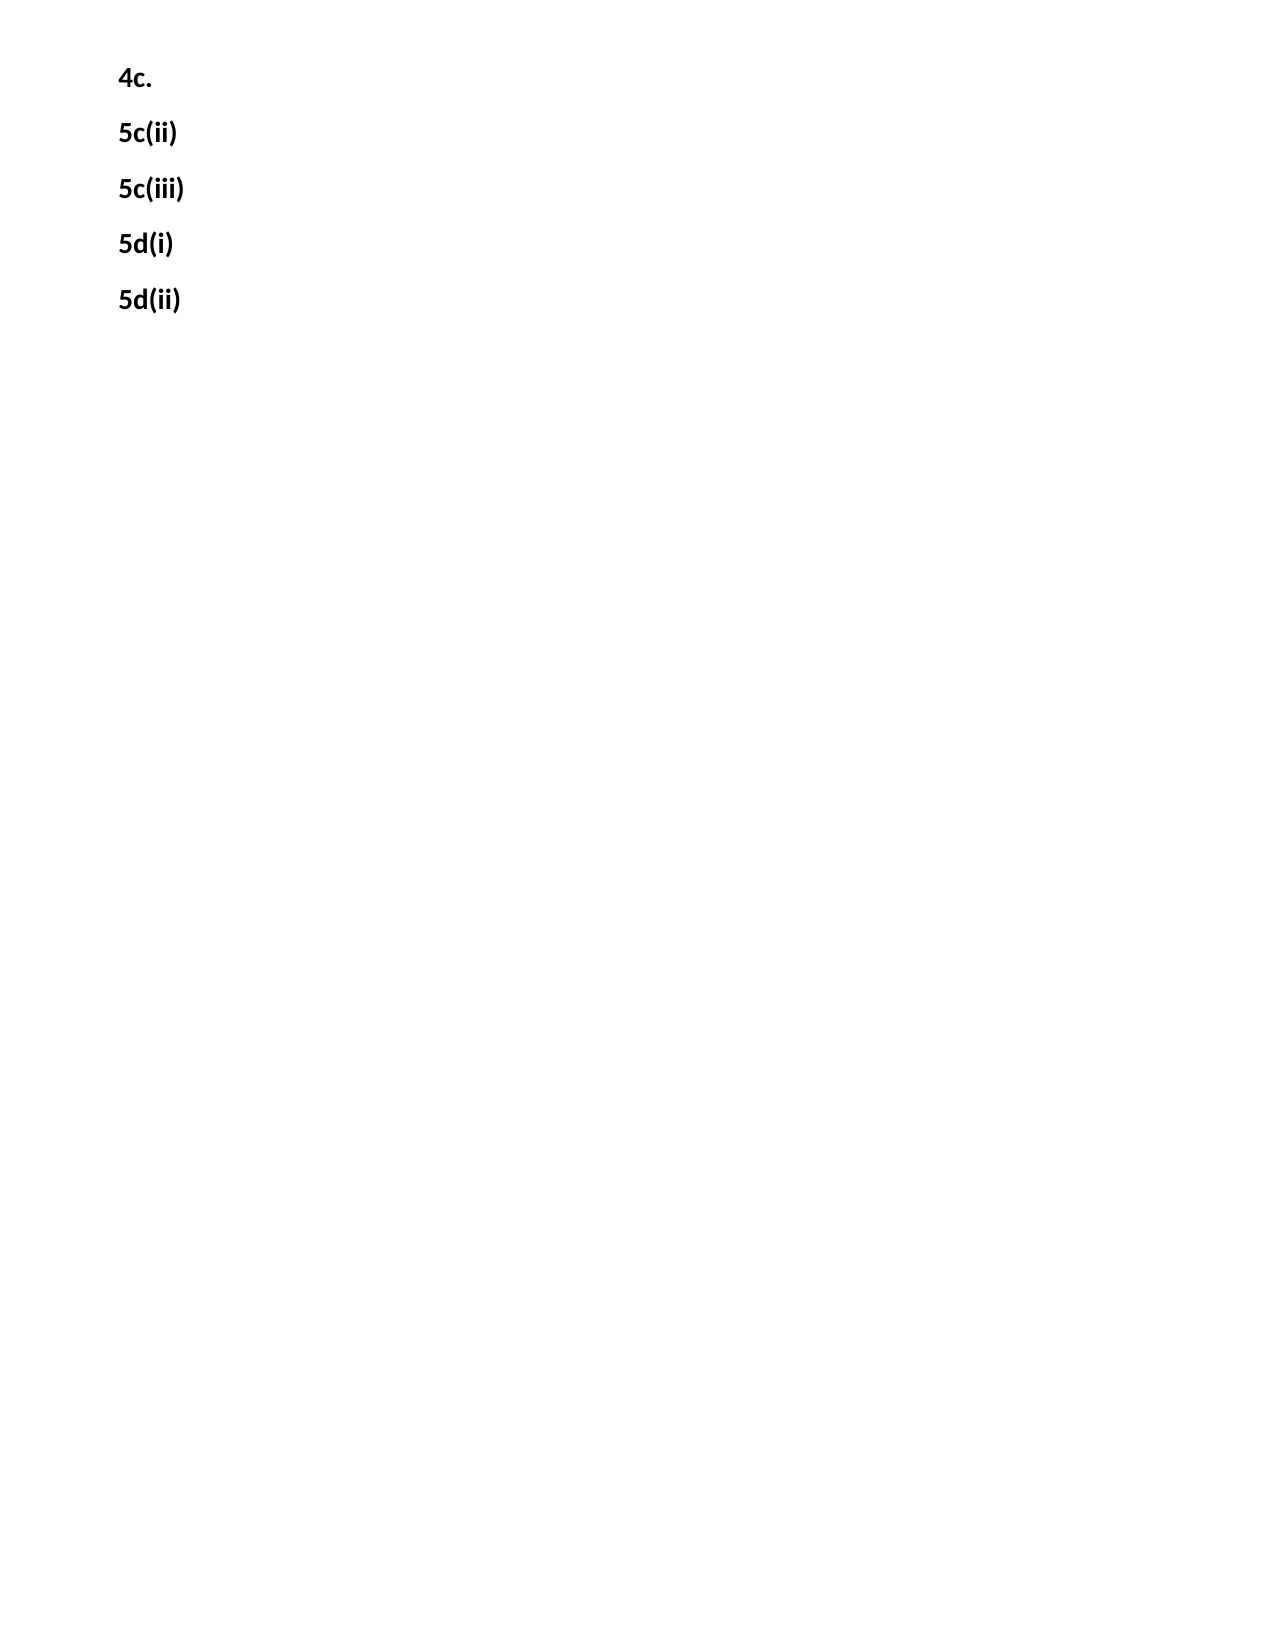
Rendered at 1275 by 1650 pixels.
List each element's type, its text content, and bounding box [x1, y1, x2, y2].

text 5c(iii) [118, 170, 1216, 206]
text 5d(i) [118, 226, 1216, 261]
text 5c(ii) [118, 114, 1216, 150]
text 5d(ii) [118, 281, 1216, 317]
text 4c. [118, 59, 1216, 95]
